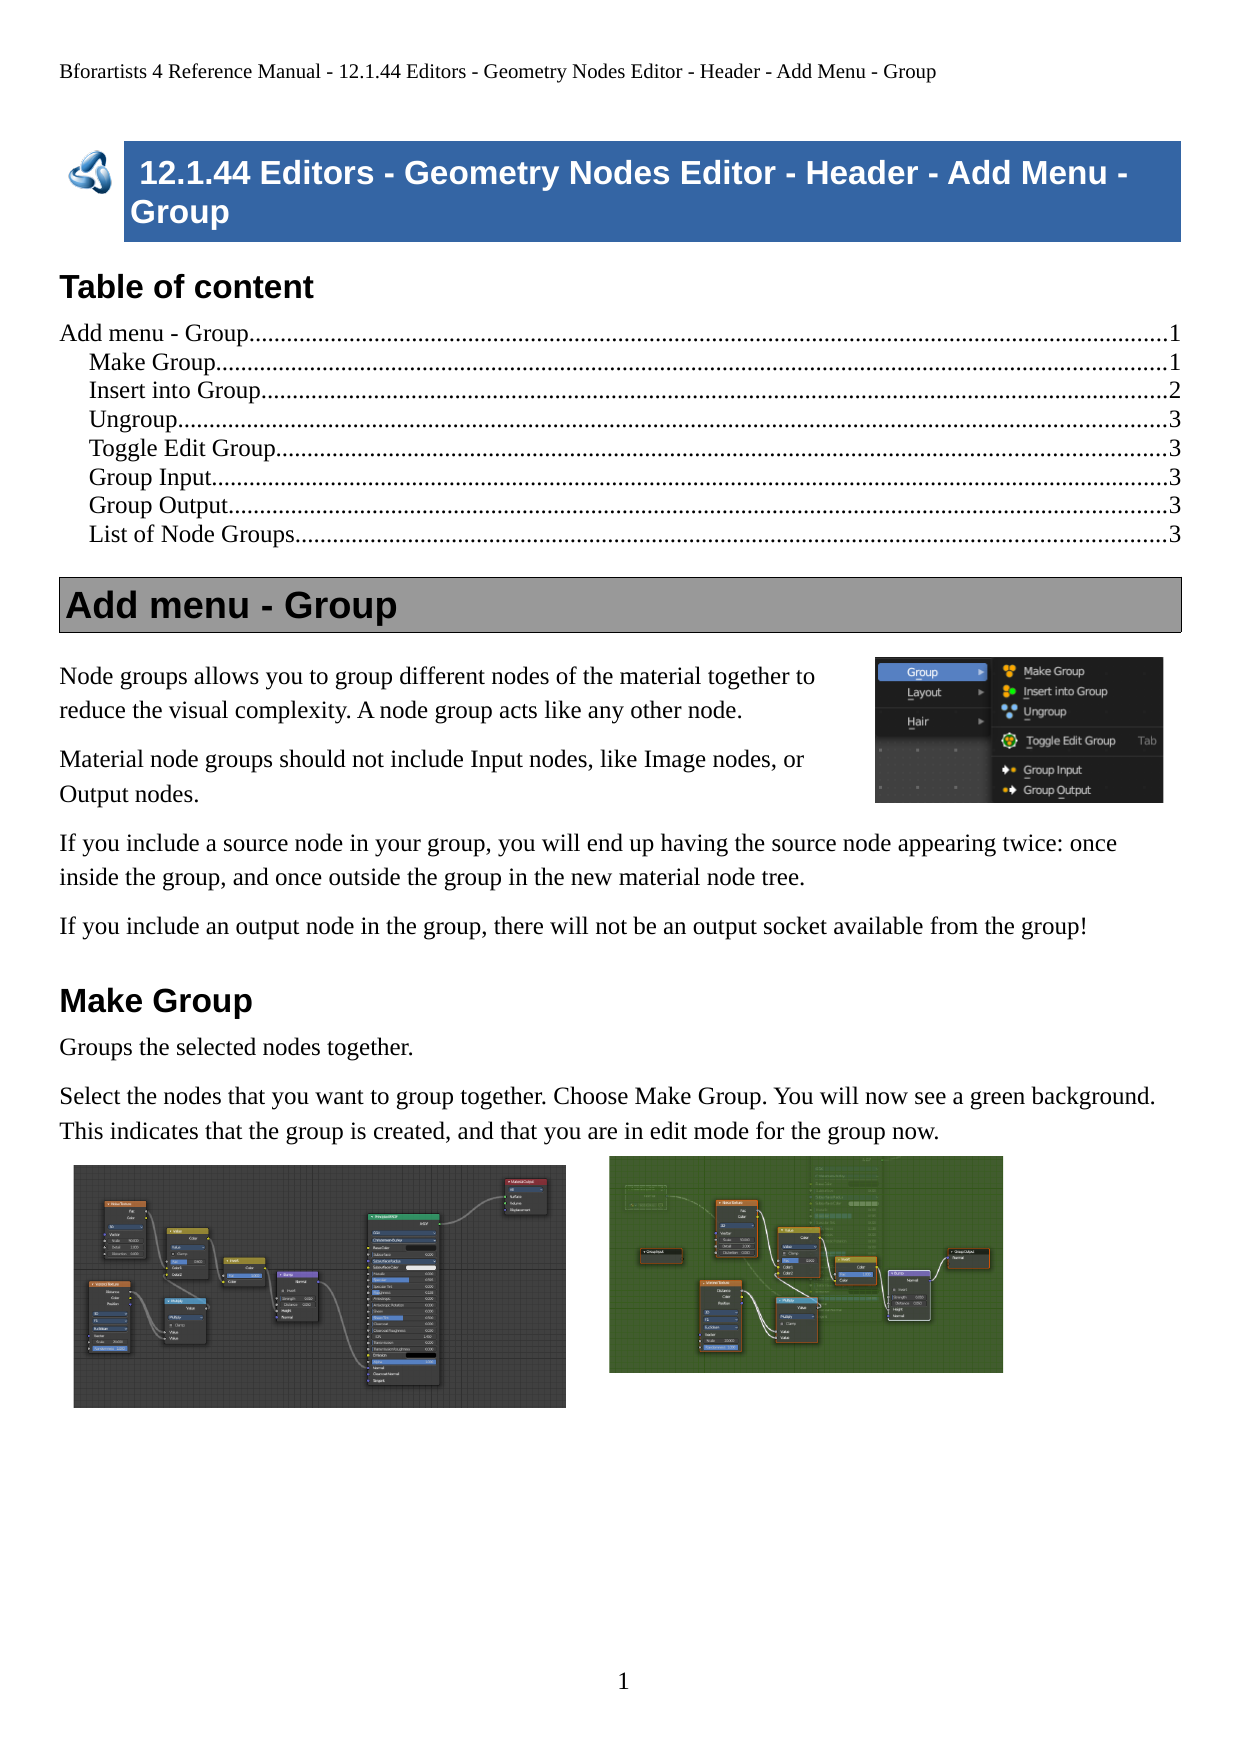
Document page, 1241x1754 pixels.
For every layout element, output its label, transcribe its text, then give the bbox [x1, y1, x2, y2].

picture [65, 147, 114, 197]
text If you include a source node in your group, you will end up having the source node appearing twice: once inside the group, and once outside the group in the new material node tree. [59, 828, 1181, 891]
table_header [59, 141, 124, 242]
text List of Node Groups 3 [88, 519, 1181, 548]
text Group Input 3 [88, 462, 1181, 490]
picture [609, 1156, 1004, 1373]
text Material node groups should not include Input nodes, like Image nodes, or Output nodes. [59, 744, 1181, 807]
text Insert into Group 2 [88, 375, 1181, 404]
table_header Add menu - Group [60, 578, 1181, 632]
text Select the nodes that you want to group together. Choose Make Group. You will now see a green background. This indicates that the group is created, and that you are in edit mode for the group now. [59, 1081, 1181, 1145]
text If you include an output node in the group, there will not be an output socket available from the group! [59, 911, 1181, 940]
picture [73, 1165, 566, 1408]
text Ungroup 3 [88, 404, 1181, 433]
subtitle Make Group [59, 981, 1181, 1020]
text Make Group 1 [88, 347, 1181, 375]
table_header 12.1.44 Editors - Geometry Nodes Editor - Header - Add Menu - Group [124, 141, 1181, 242]
text Group Output 3 [88, 490, 1181, 519]
text Add menu - Group 1 [59, 318, 1181, 347]
text Node groups allows you to group different nodes of the material together to reduce the visual complexity. A node group acts like any other node. [59, 661, 875, 724]
text Groups the selected nodes together. [59, 1032, 1181, 1061]
subtitle Table of content [59, 267, 1181, 305]
text Toggle Edit Group 3 [88, 433, 1181, 462]
picture [875, 657, 1164, 803]
